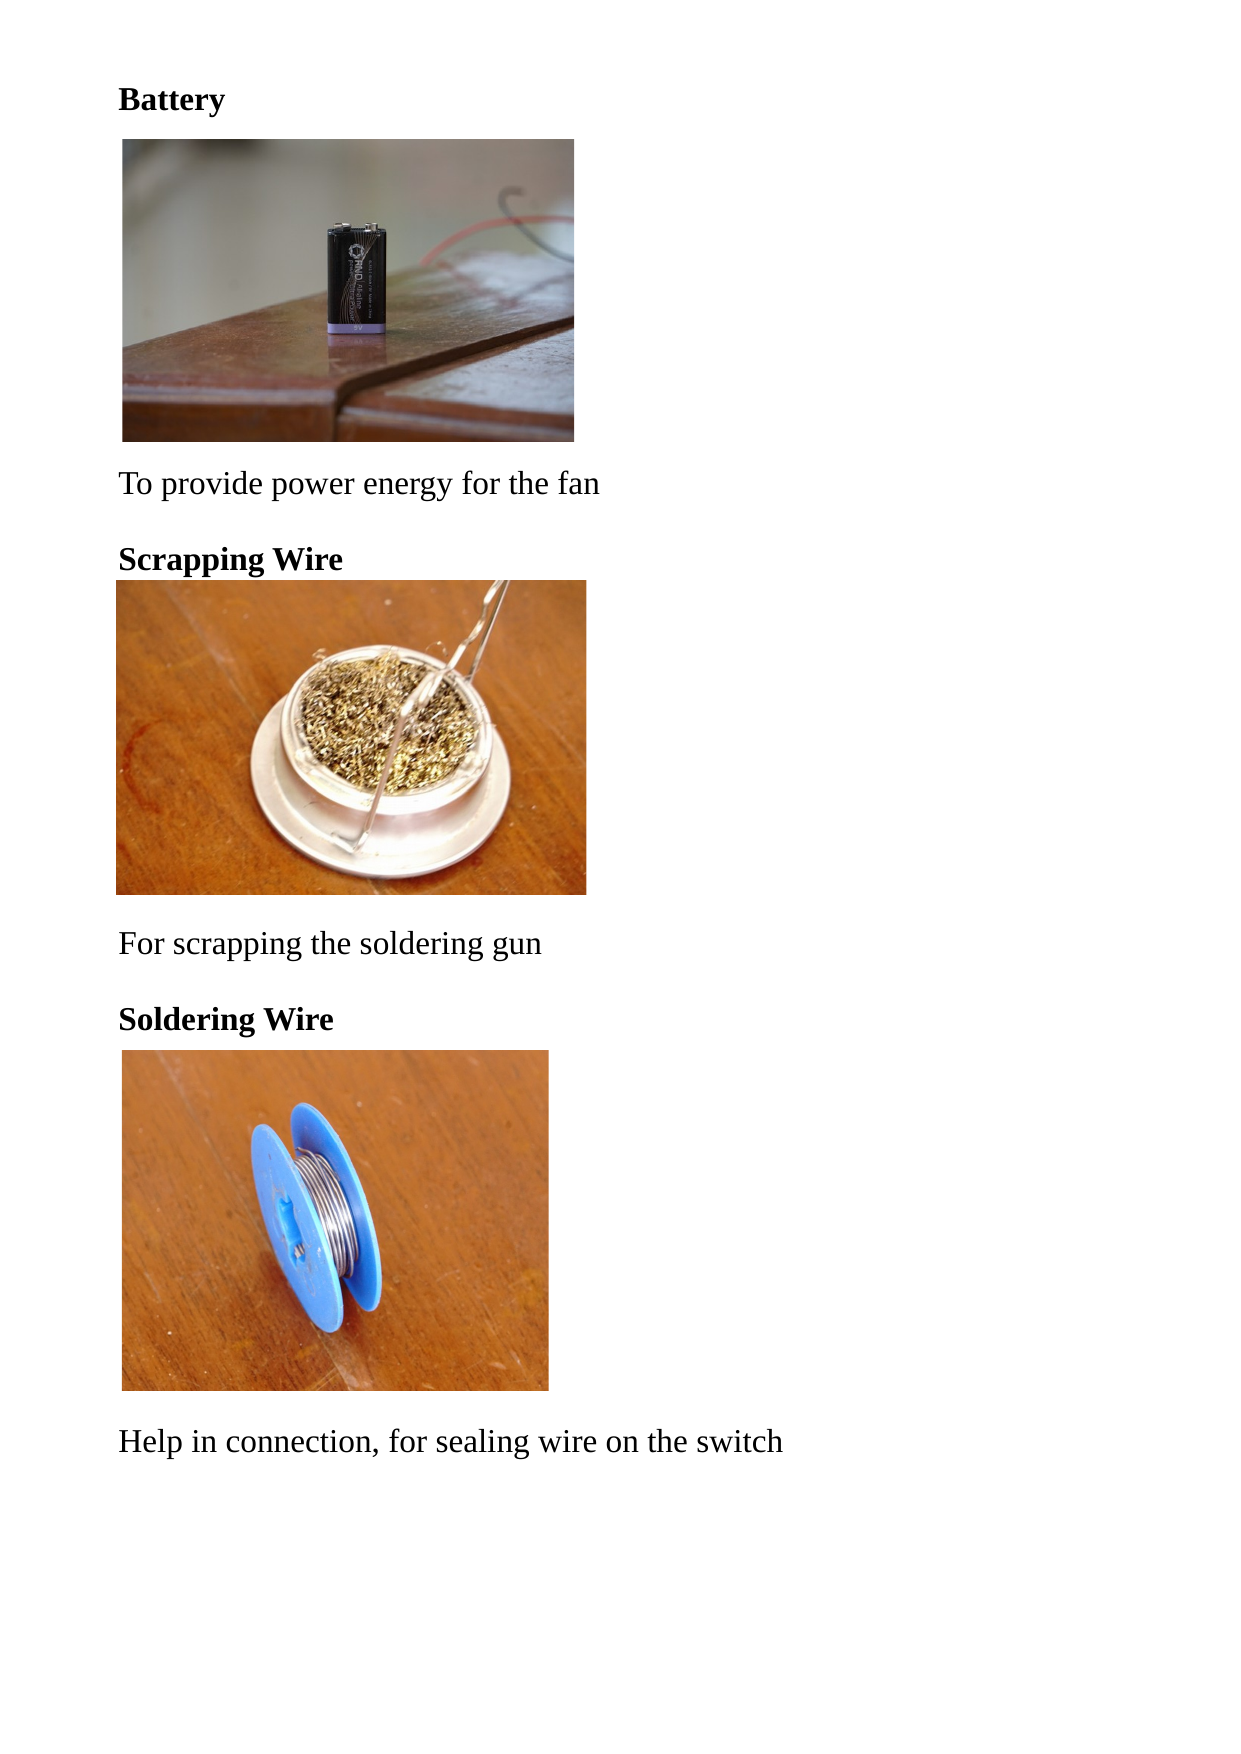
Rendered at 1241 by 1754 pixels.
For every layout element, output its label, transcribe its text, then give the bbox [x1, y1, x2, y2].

picture [116, 580, 587, 895]
text Soldering Wire [118, 1000, 1122, 1038]
text Help in connection, for sealing wire on the switch [118, 1421, 1122, 1460]
picture [121, 1050, 549, 1391]
picture [122, 139, 575, 442]
text To provide power energy for the fan [118, 463, 1122, 501]
text For scrapping the soldering gun [118, 923, 1122, 961]
text Scrapping Wire [118, 540, 1122, 578]
text Battery [118, 80, 1122, 118]
